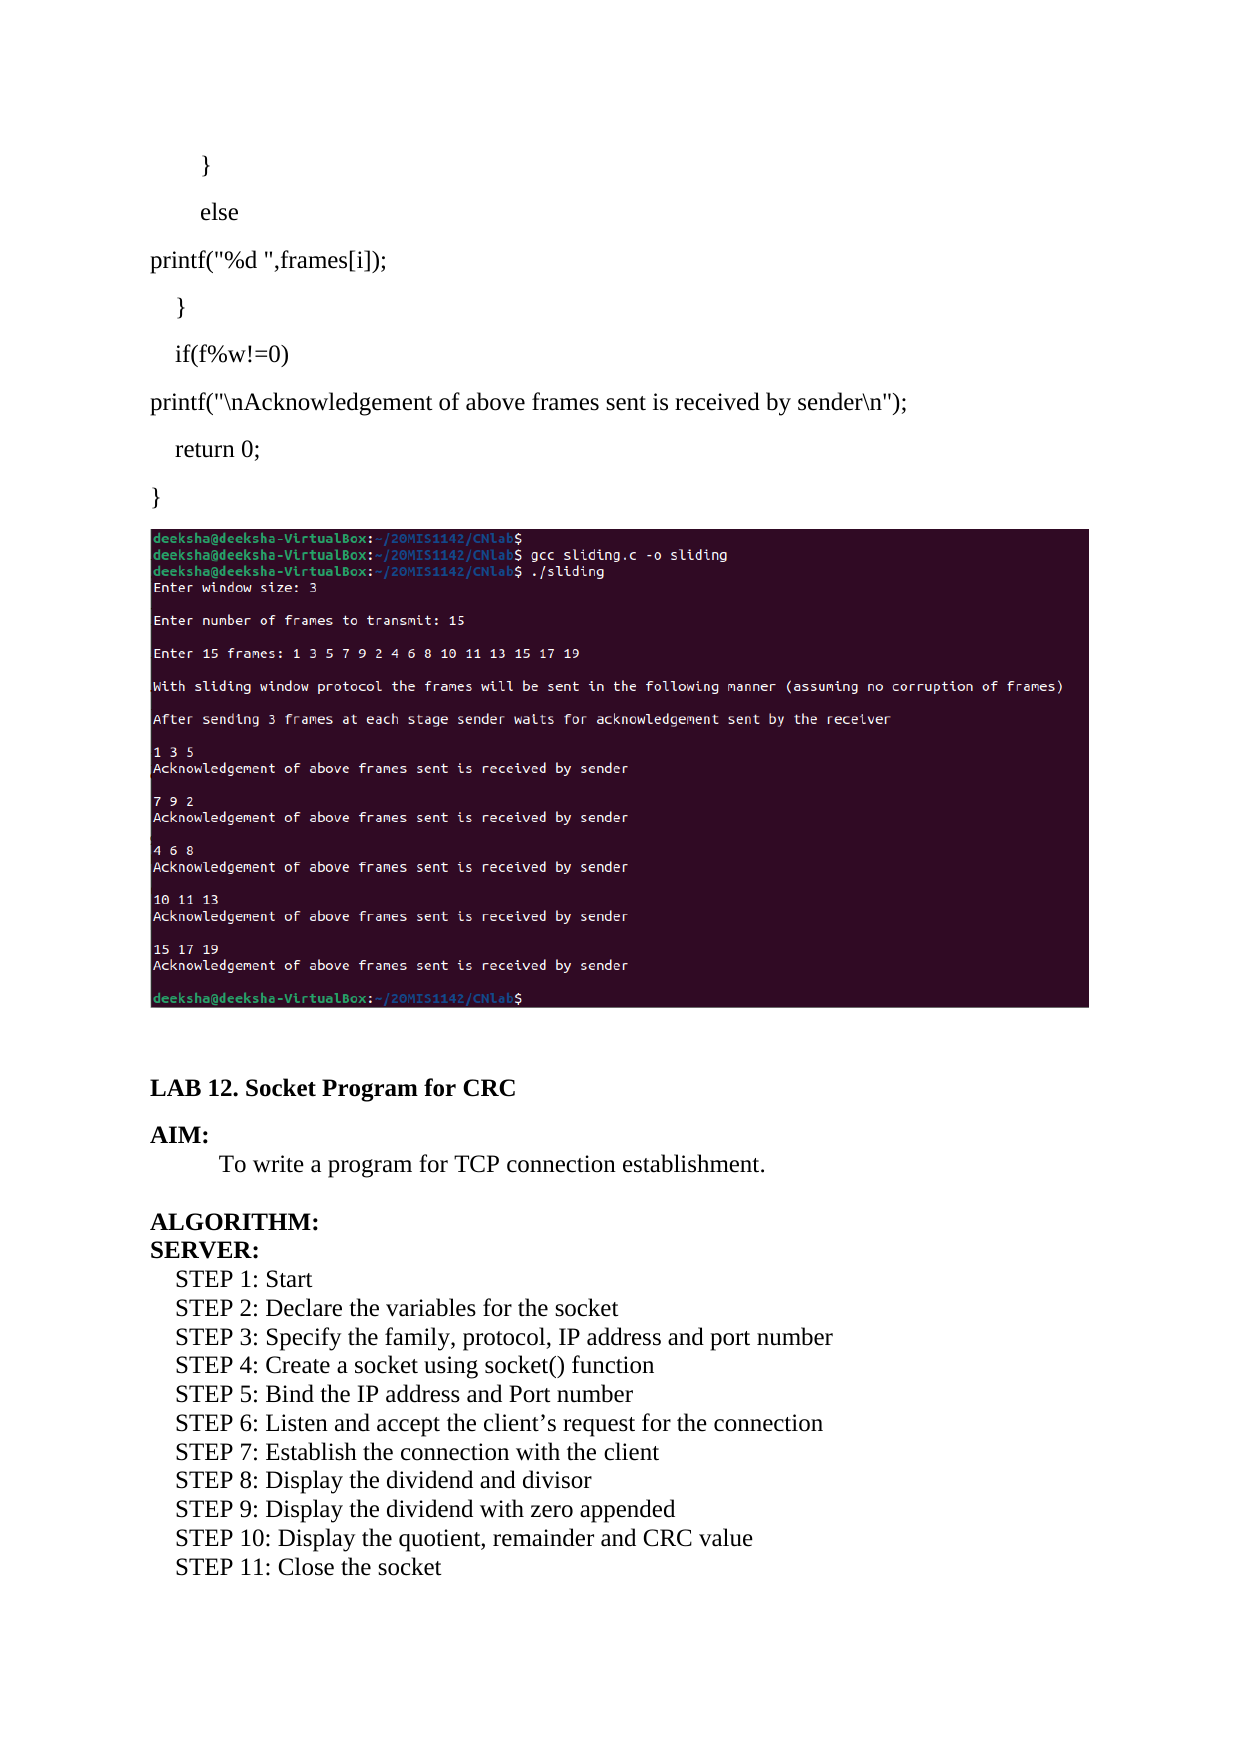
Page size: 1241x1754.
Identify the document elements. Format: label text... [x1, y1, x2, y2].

text } [150, 482, 1090, 511]
text } [150, 292, 1090, 321]
text printf("%d ",frames[i]); [150, 245, 1090, 273]
text } [150, 150, 1090, 179]
text if(f%w!=0) [150, 339, 1090, 368]
text else [150, 197, 1090, 226]
text AIM: To write a program for TCP connection establishment. ALGORITHM: SERVER: STEP 1: Start STEP 2: Declare the variables for the socket STEP 3: Specify the family, protocol, IP address and port number STEP 4: Create a socket using socket() function STEP 5: Bind the IP address and Port number STEP 6: Listen and accept the client’s request for the connection STEP 7: Establish the connection with the client STEP 8: Display the dividend and divisor STEP 9: Display the dividend with zero appended STEP 10: Display the quotient, remainder and CRC value STEP 11: Close the socket [150, 1121, 1090, 1581]
text LAB 12. Socket Program for CRC [150, 1073, 1090, 1102]
text printf("\nAcknowledgement of above frames sent is received by sender\n"); [150, 387, 1090, 416]
text return 0; [150, 434, 1090, 463]
